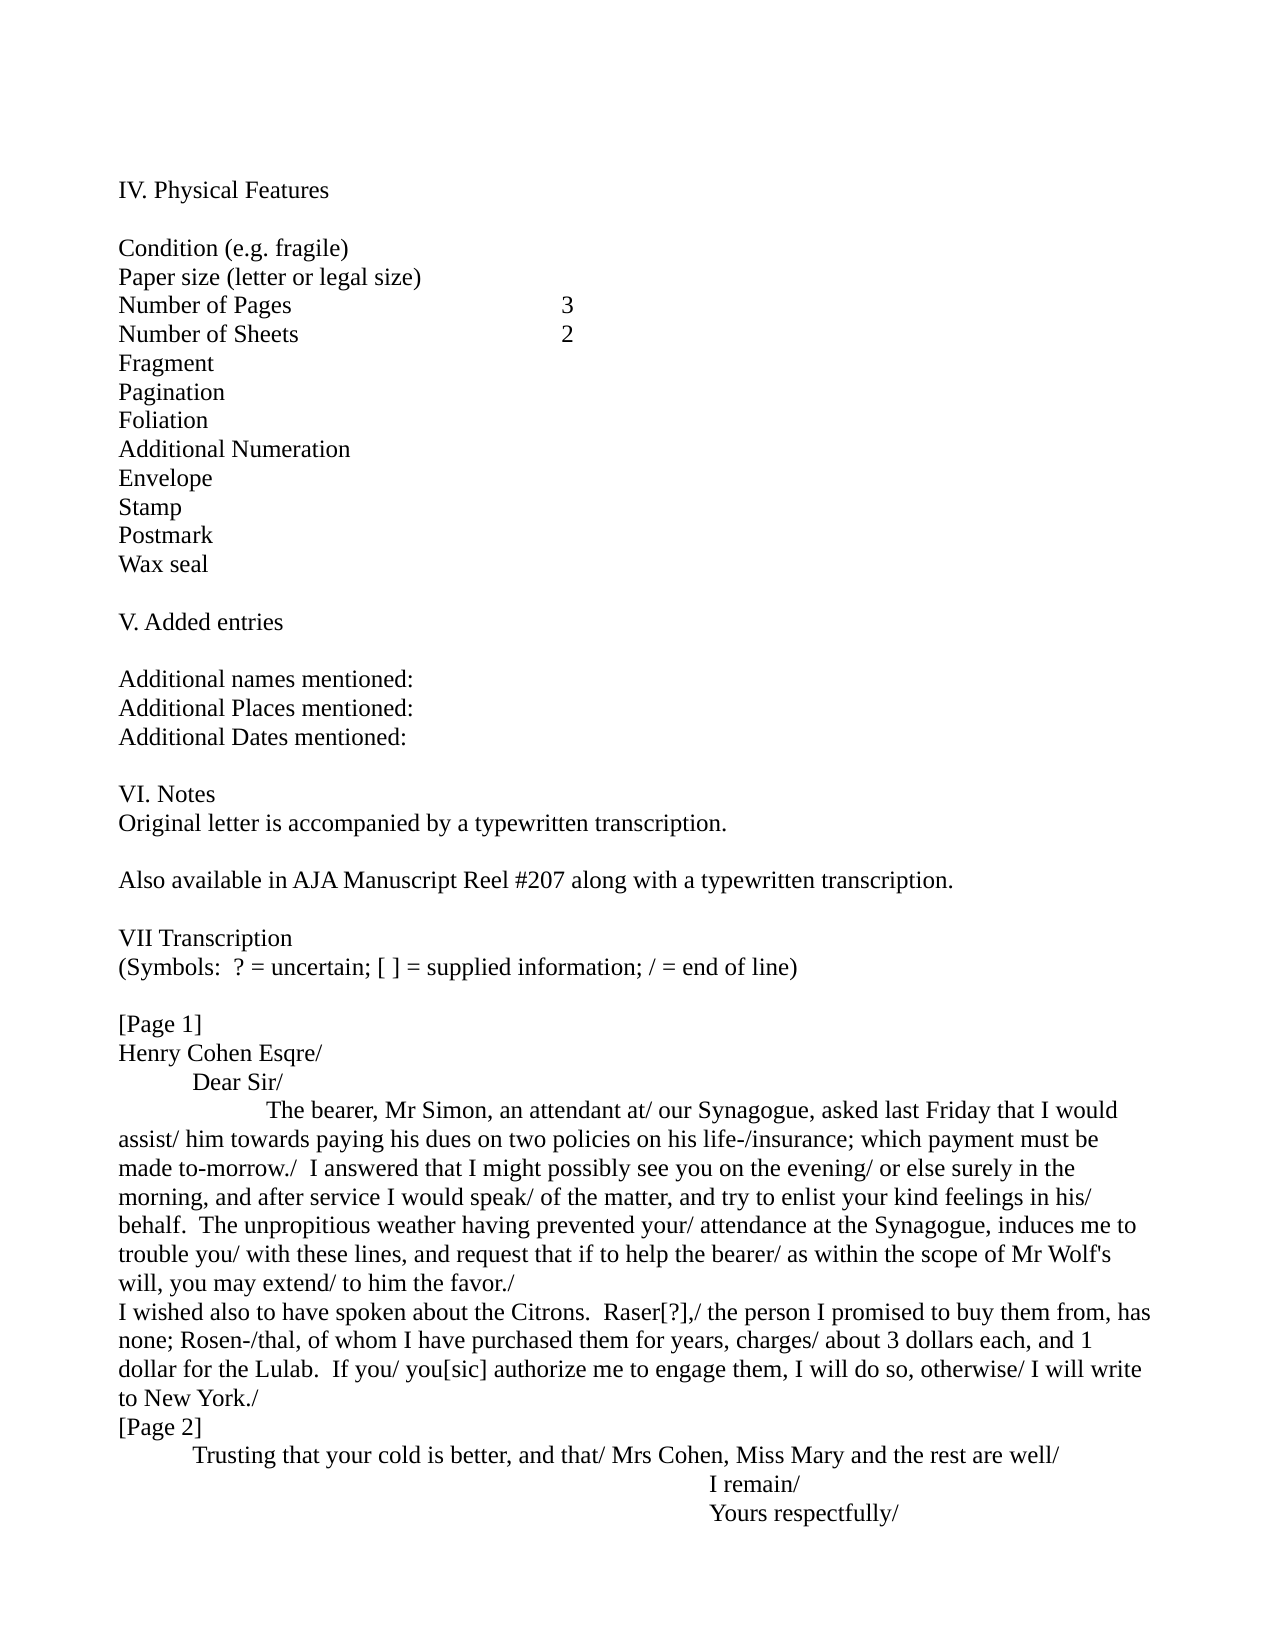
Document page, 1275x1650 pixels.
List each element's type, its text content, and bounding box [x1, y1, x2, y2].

text V. Added entries [118, 607, 1157, 636]
text Trusting that your cold is better, and that/ Mrs Cohen, Miss Mary and the rest are well/ [118, 1441, 1157, 1469]
text Foliation [118, 406, 1157, 434]
text Stamp [118, 492, 1157, 521]
text Original letter is accompanied by a typewritten transcription. [118, 808, 1157, 837]
text I wished also to have spoken about the Citrons. Raser[?],/ the person I promised to buy them from, has none; Rosen-/thal, of whom I have purchased them for years, charges/ about 3 dollars each, and 1 dollar for the Lulab. If you/ you[sic] authorize me to engage them, I will do so, otherwise/ I will write to New York./ [118, 1297, 1157, 1412]
text The bearer, Mr Simon, an attendant at/ our Synagogue, asked last Friday that I would assist/ him towards paying his dues on two policies on his life-/insurance; which payment must be made to-morrow./ I answered that I might possibly see you on the evening/ or else surely in the morning, and after service I would speak/ of the matter, and try to enlist your kind feelings in his/ behalf. The unpropitious weather having prevented your/ attendance at the Synagogue, induces me to trouble you/ with these lines, and request that if to help the bearer/ as within the scope of Mr Wolf's will, you may extend/ to him the favor./ [118, 1096, 1157, 1297]
text Pagination [118, 377, 1157, 406]
text Additional Numeration [118, 434, 1157, 463]
text Envelope [118, 463, 1157, 492]
text Additional names mentioned: [118, 664, 1157, 693]
text Henry Cohen Esqre/ [118, 1038, 1157, 1067]
text (Symbols: ? = uncertain; [ ] = supplied information; / = end of line) [118, 952, 1157, 981]
text Paper size (letter or legal size) [118, 262, 1157, 291]
text Yours respectfully/ [118, 1498, 1157, 1527]
text I remain/ [118, 1469, 1157, 1498]
text [Page 2] [118, 1412, 1157, 1441]
text VII Transcription [118, 923, 1157, 952]
text Additional Dates mentioned: [118, 722, 1157, 751]
text Postma rk [118, 521, 1157, 549]
text Fragment [118, 348, 1157, 377]
text Number of Pages 3 [118, 291, 1157, 319]
text Condition (e.g. fragile) [118, 233, 1157, 262]
text Number of Sheets 2 [118, 319, 1157, 348]
text Also available in AJA Manuscript Reel #207 along with a typewritten transcription. [118, 866, 1157, 894]
text [Page 1] [118, 1009, 1157, 1038]
text Dear Sir/ [118, 1067, 1157, 1096]
text IV. Physical Features [118, 176, 1157, 204]
text Additional Places mentioned: [118, 693, 1157, 722]
text Wax seal [118, 549, 1157, 578]
text VI. Notes [118, 779, 1157, 808]
